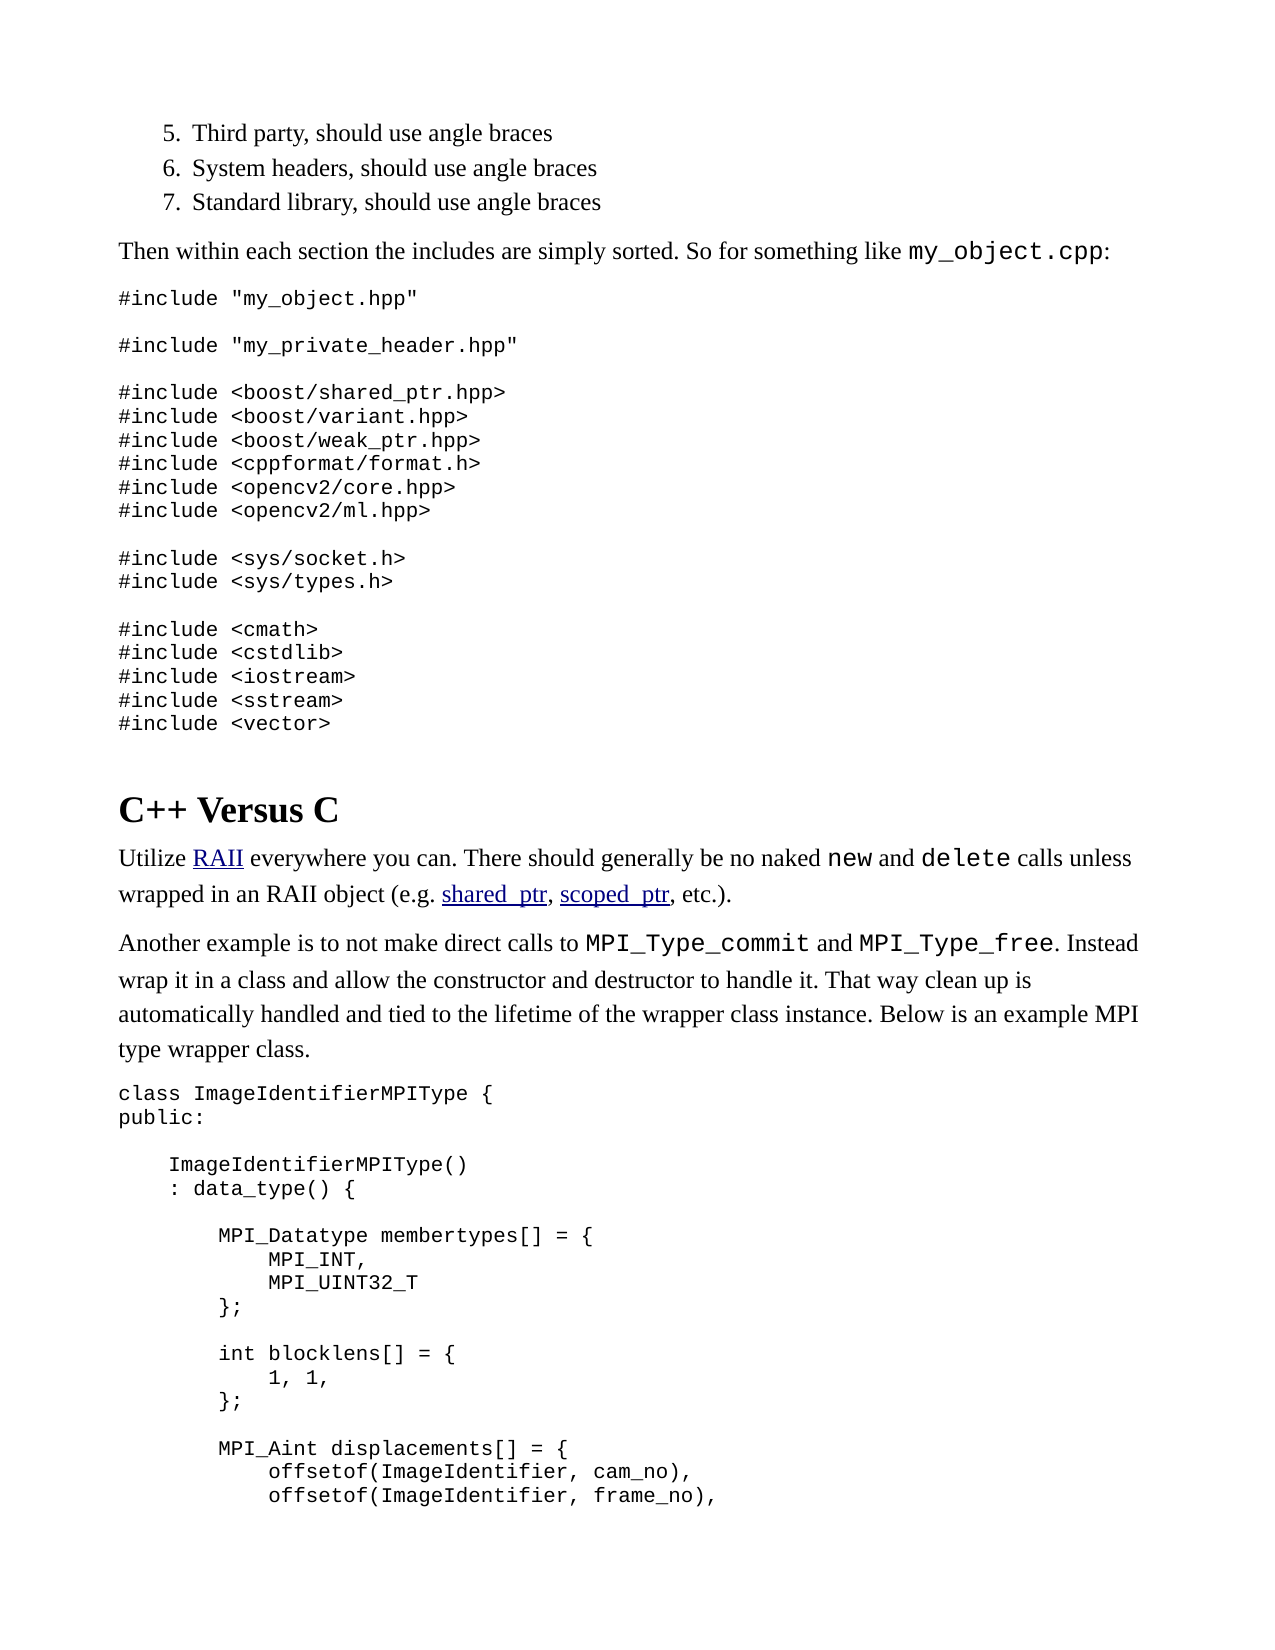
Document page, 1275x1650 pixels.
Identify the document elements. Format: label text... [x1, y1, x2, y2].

text #include <cmath> [118, 619, 1157, 642]
text #include <iostream> [118, 666, 1157, 690]
text #include <sstream> [118, 690, 1157, 713]
text #include <vector> [118, 713, 1157, 737]
subtitle C++ Versus C [118, 787, 1157, 830]
list System headers, should use angle braces [162, 153, 1157, 181]
text #include <boost/weak_ptr.hpp> [118, 429, 1157, 453]
text Utilize RAII everywhere you can. There should generally be no naked new and delete calls unless wrapped in an RAII object (e.g. shared_ptr, scoped_ptr, etc.). [118, 843, 1157, 908]
text }; [118, 1391, 1157, 1414]
text MPI_INT, [118, 1249, 1157, 1272]
text MPI_Datatype membertypes[] = { [118, 1225, 1157, 1249]
text class ImageIdentifierMPIType { [118, 1083, 1157, 1107]
list Standard library, should use angle braces [162, 187, 1157, 216]
text MPI_UINT32_T [118, 1272, 1157, 1296]
text offsetof(ImageIdentifier, cam_no), [118, 1461, 1157, 1485]
text #include <boost/shared_ptr.hpp> [118, 382, 1157, 406]
text #include <opencv2/ml.hpp> [118, 501, 1157, 524]
text #include <cppformat/format.h> [118, 453, 1157, 477]
list Third party, should use angle braces [162, 118, 1157, 147]
text Then within each section the includes are simply sorted. So for something like my_object.cpp: [118, 236, 1157, 267]
text #include <sys/socket.h> [118, 548, 1157, 571]
text #include <cstdlib> [118, 642, 1157, 666]
text public: [118, 1107, 1157, 1130]
text : data_type() { [118, 1178, 1157, 1201]
text #include <boost/variant.hpp> [118, 406, 1157, 429]
text ImageIdentifierMPIType() [118, 1154, 1157, 1178]
text #include "my_object.hpp" [118, 288, 1157, 311]
text #include <sys/types.h> [118, 571, 1157, 595]
text #include "my_private_header.hpp" [118, 335, 1157, 359]
text offsetof(ImageIdentifier, frame_no), [118, 1485, 1157, 1509]
text MPI_Aint displacements[] = { [118, 1438, 1157, 1461]
text Another example is to not make direct calls to MPI_Type_commit and MPI_Type_free. Instead wrap it in a class and allow the constructor and destructor to handle it. That way clean up is automatically handled and tied to the lifetime of the wrapper class instance. Below is an example MPI type wrapper class. [118, 928, 1157, 1063]
text 1, 1, [118, 1367, 1157, 1391]
text int blocklens[] = { [118, 1343, 1157, 1367]
text }; [118, 1296, 1157, 1319]
text #include <opencv2/core.hpp> [118, 477, 1157, 501]
